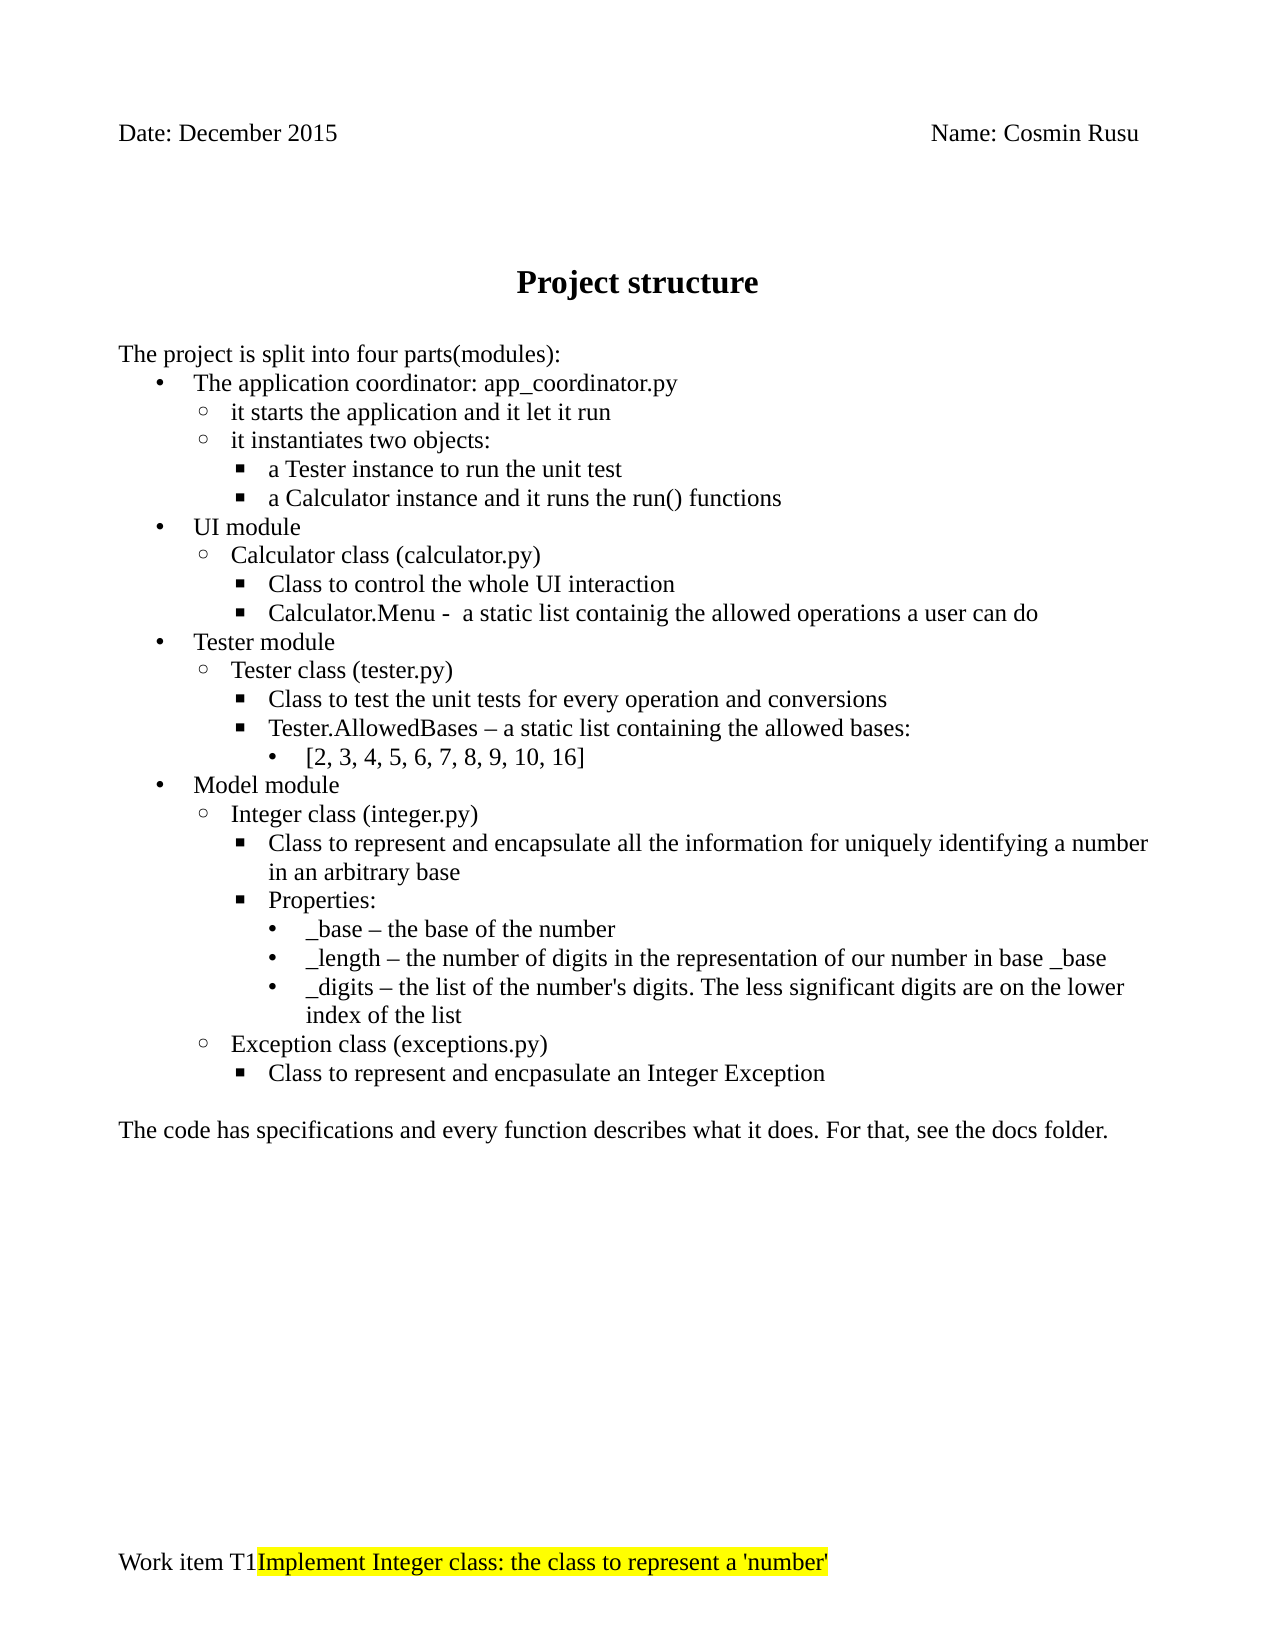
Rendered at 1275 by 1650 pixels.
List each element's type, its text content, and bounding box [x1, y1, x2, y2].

text Work item T1Implement Integer class: the class to represent a 'number' [118, 1547, 1157, 1576]
list Tester module [156, 627, 1157, 656]
text The project is split into four parts(modules): [118, 339, 1157, 368]
list Properties: [231, 886, 1157, 914]
list it instantiates two objects: [193, 426, 1157, 454]
list Class to represent and encapsulate all the information for uniquely identifying a number in an arbitrary base [231, 828, 1157, 886]
list a Tester instance to run the unit test [231, 454, 1157, 483]
list The application coordinator: app_coordinator.py [156, 368, 1157, 397]
list Exception class (exceptions.py) [193, 1029, 1157, 1058]
list _digits – the list of the number's digits. The less significant digits are on the lower index of the list [268, 972, 1157, 1029]
list Calculator.Menu - a static list containig the allowed operations a user can do [231, 598, 1157, 627]
list Model module [156, 771, 1157, 799]
list Tester.AllowedBases – a static list containing the allowed bases: [231, 713, 1157, 742]
list Tester class (tester.py) [193, 656, 1157, 684]
list UI module [156, 512, 1157, 541]
text Project structure [118, 263, 1157, 301]
list Class to control the whole UI interaction [231, 569, 1157, 598]
list _base – the base of the number [268, 914, 1157, 943]
list a Calculator instance and it runs the run() functions [231, 483, 1157, 512]
list [2, 3, 4, 5, 6, 7, 8, 9, 10, 16] [268, 742, 1157, 771]
text The code has specifications and every function describes what it does. For that, see the docs folder. [118, 1116, 1157, 1144]
list it starts the application and it let it run [193, 397, 1157, 426]
list Class to test the unit tests for every operation and conversions [231, 684, 1157, 713]
list _length – the number of digits in the representation of our number in base _base [268, 943, 1157, 972]
list Class to represent and encpasulate an Integer Exception [231, 1058, 1157, 1087]
list Calculator class (calculator.py) [193, 541, 1157, 569]
list Integer class (integer.py) [193, 799, 1157, 828]
